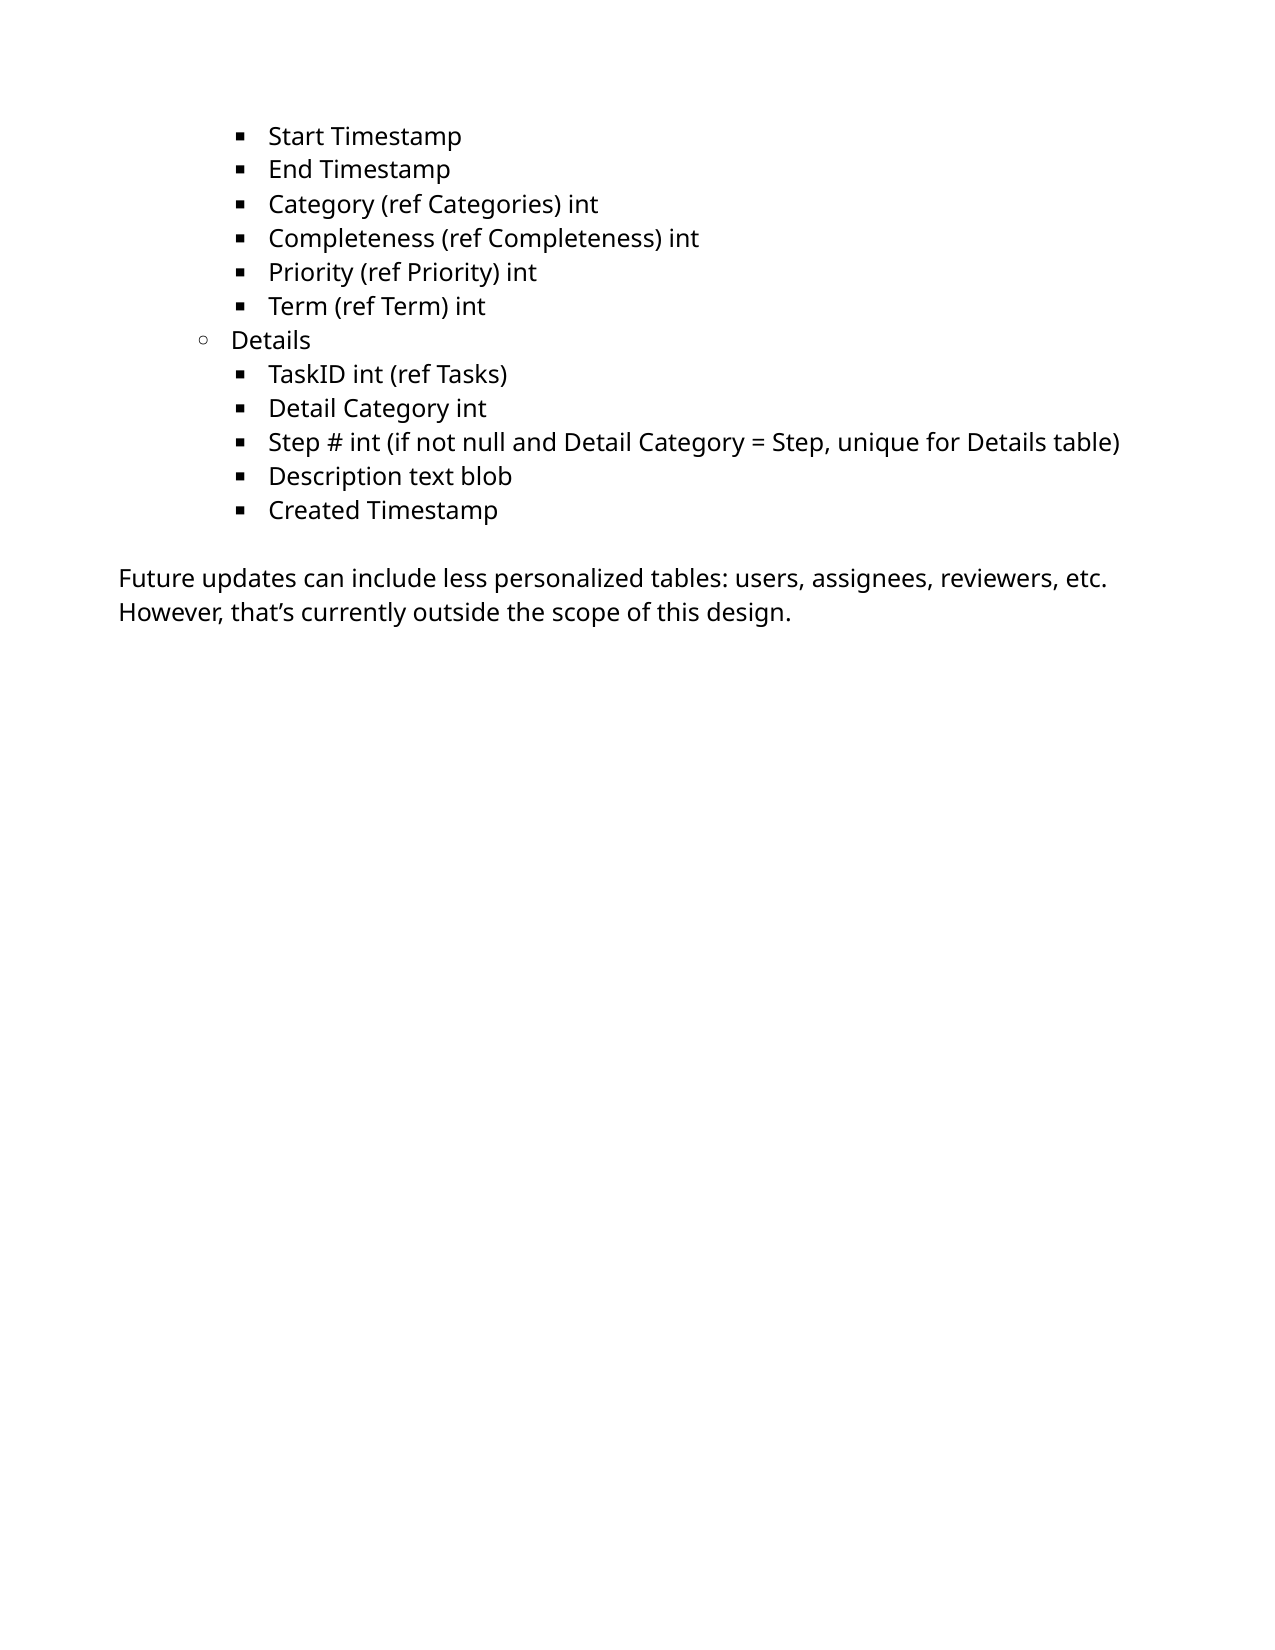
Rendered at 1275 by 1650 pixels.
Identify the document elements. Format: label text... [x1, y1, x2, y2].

list Detail Category int [231, 391, 1157, 425]
list End Timestamp [231, 152, 1157, 186]
list Category (ref Categories) int [231, 186, 1157, 220]
list Details [193, 322, 1157, 357]
list Priority (ref Priority) int [231, 254, 1157, 288]
list Description text blob [231, 459, 1157, 493]
list Step # int (if not null and Detail Category = Step, unique for Details table) [231, 425, 1157, 459]
list Created Timestamp [231, 493, 1157, 527]
list TaskID int (ref Tasks) [231, 357, 1157, 391]
list Term (ref Term) int [231, 288, 1157, 322]
list Completeness (ref Completeness) int [231, 220, 1157, 254]
text Future updates can include less personalized tables: users, assignees, reviewers, etc. However, that’s currently outside the scope of this design. [118, 561, 1157, 629]
list Start Timestamp [231, 118, 1157, 152]
